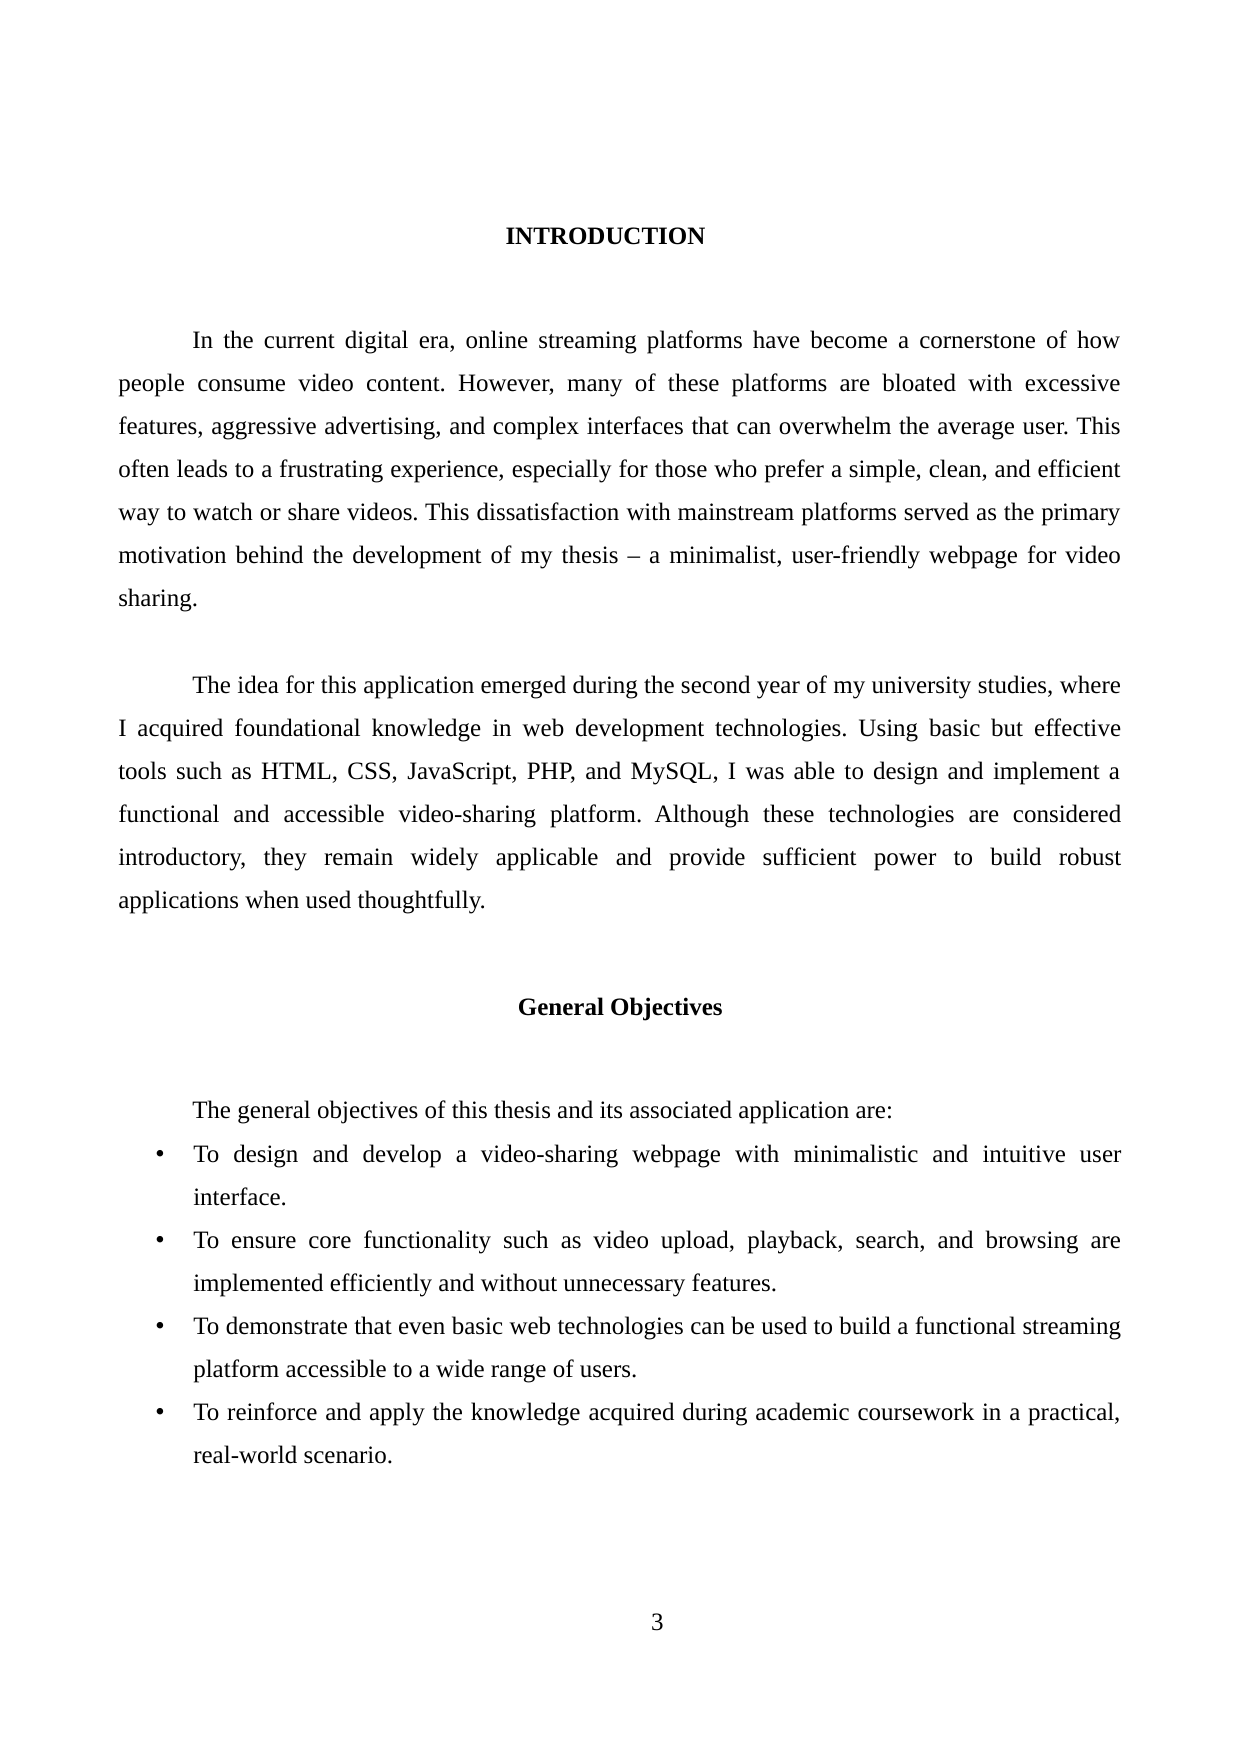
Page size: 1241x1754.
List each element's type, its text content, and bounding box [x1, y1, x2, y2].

text In the current digital era, online streaming platforms have become a cornerstone of how people consume video content. However, many of these platforms are bloated with excessive features, aggressive advertising, and complex interfaces that can overwhelm the average user. This often leads to a frustrating experience, especially for those who prefer a simple, clean, and efficient way to watch or share videos. This dissatisfaction with mainstream platforms served as the primary motivation behind the development of my thesis – a minimalist, user-friendly webpage for video sharing. [118, 325, 1122, 612]
subtitle General Objectives [118, 992, 1122, 1021]
list To design and develop a video-sharing webpage with minimalistic and intuitive user interface. [156, 1139, 1122, 1211]
list To ensure core functionality such as video upload, playback, search, and browsing are implemented efficiently and without unnecessary features. [156, 1225, 1122, 1297]
text The general objectives of this thesis and its associated application are: [118, 1096, 1122, 1124]
list To demonstrate that even basic web technologies can be used to build a functional streaming platform accessible to a wide range of users. [156, 1311, 1122, 1383]
list To reinforce and apply the knowledge acquired during academic coursework in a practical, real-world scenario. [156, 1397, 1122, 1469]
text The idea for this application emerged during the second year of my university studies, where I acquired foundational knowledge in web development technologies. Using basic but effective tools such as HTML, CSS, JavaScript, PHP, and MySQL, I was able to design and implement a functional and accessible video-sharing platform. Although these technologies are considered introductory, they remain widely applicable and provide sufficient power to build robust applications when used thoughtfully. [118, 670, 1122, 914]
subtitle Introduction [148, 221, 1063, 250]
